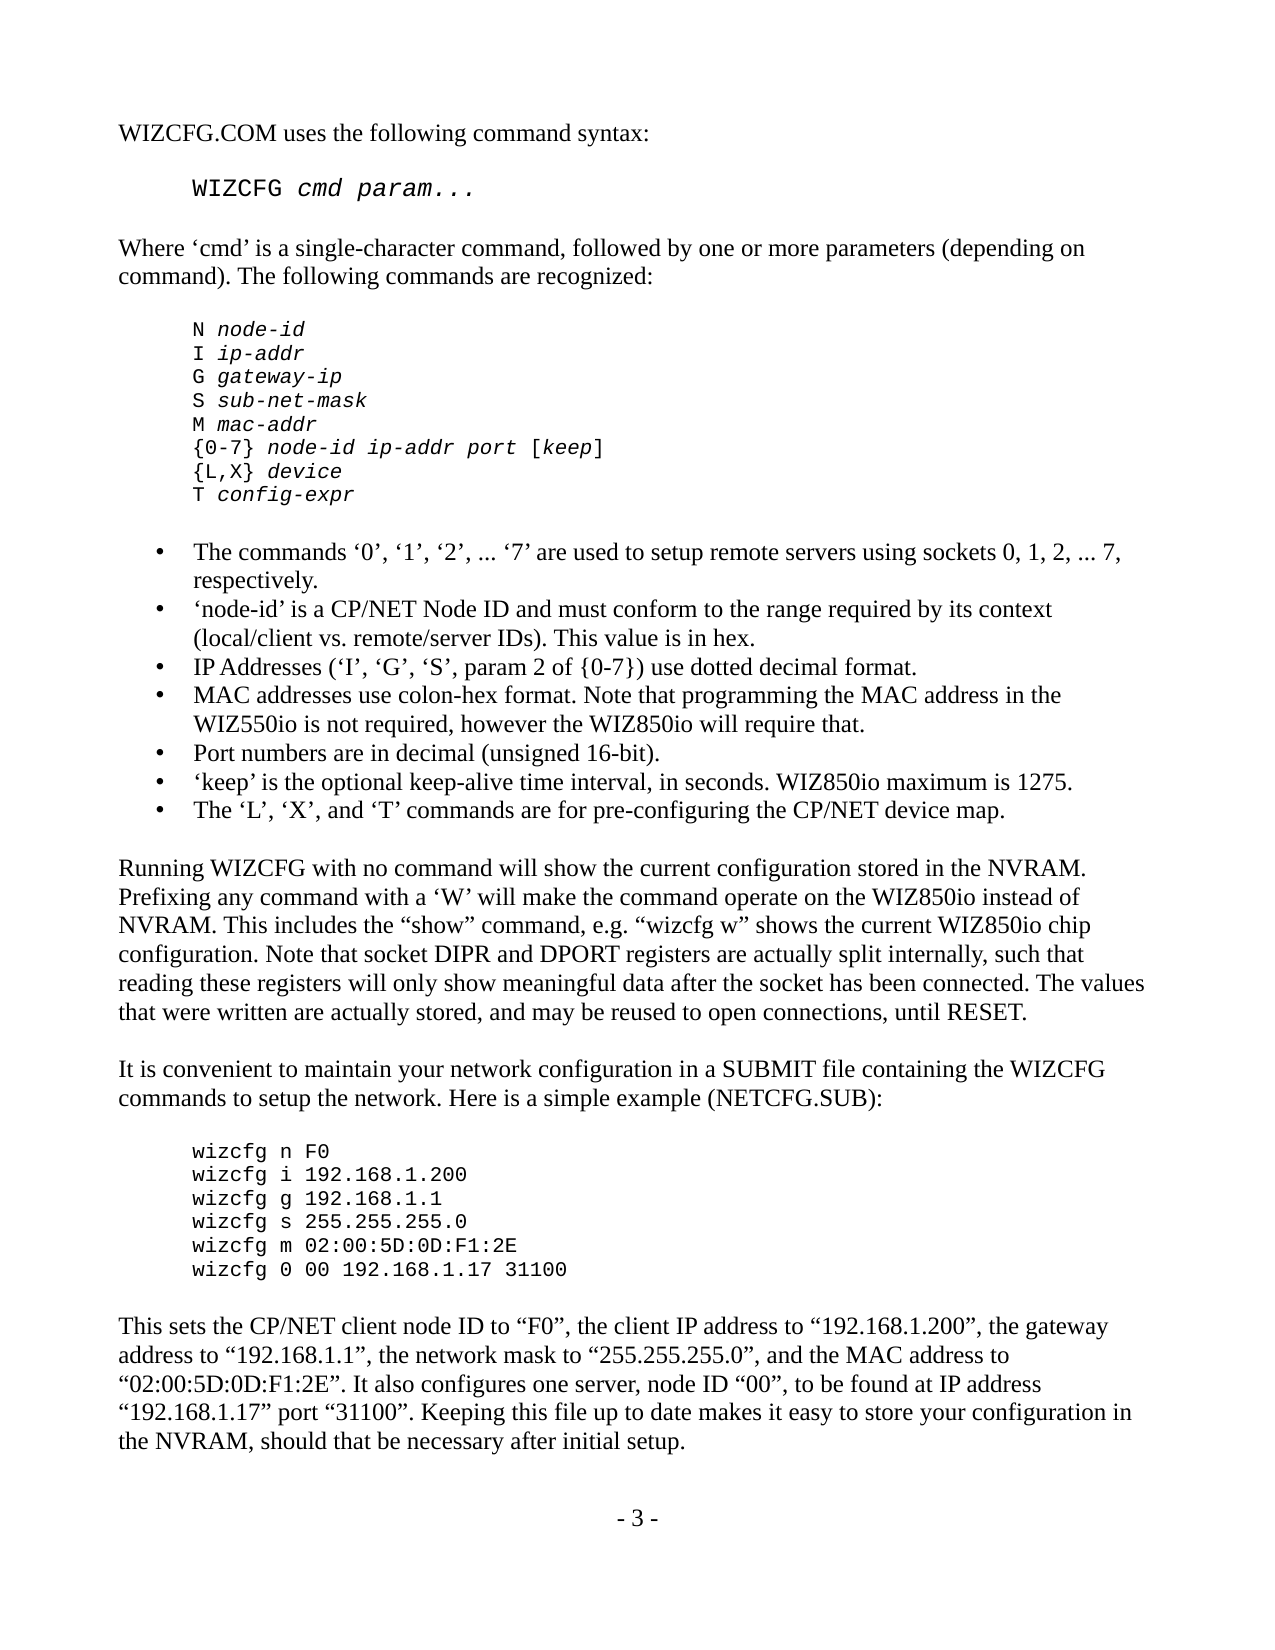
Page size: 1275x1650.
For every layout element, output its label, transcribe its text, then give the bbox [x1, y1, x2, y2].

text wizcfg n F0 [192, 1141, 1157, 1164]
text wizcfg g 192.168.1.1 [192, 1188, 1157, 1212]
text N node-id [192, 319, 1157, 343]
text S sub-net-mask [192, 390, 1157, 413]
text M mac-addr [192, 413, 1157, 437]
text Running WIZCFG with no command will show the current configuration stored in the NVRAM. Prefixing any command with a ‘W’ will make the command operate on the WIZ850io instead of NVRAM. This includes the “show” command, e.g. “wizcfg w” shows the current WIZ850io chip configuration. Note that socket DIPR and DPORT registers are actually split internally, such that reading these registers will only show meaningful data after the socket has been connected. The values that were written are actually stored, and may be reused to open connections, until RESET. [118, 853, 1157, 1026]
list ‘node-id’ is a CP/NET Node ID and must conform to the range required by its context (local/client vs. remote/server IDs). This value is in hex. [156, 594, 1157, 652]
list The commands ‘0’, ‘1’, ‘2’, ... ‘7’ are used to setup remote servers using sockets 0, 1, 2, ... 7, respectively. [156, 537, 1157, 594]
text wizcfg 0 00 192.168.1.17 31100 [192, 1259, 1157, 1282]
list Port numbers are in decimal (unsigned 16-bit). [156, 738, 1157, 767]
text WIZCFG cmd param... [192, 176, 1157, 204]
list MAC addresses use colon-hex format. Note that programming the MAC address in the WIZ550io is not required, however the WIZ850io will require that. [156, 681, 1157, 738]
text This sets the CP/NET client node ID to “F0”, the client IP address to “192.168.1.200”, the gateway address to “192.168.1.1”, the network mask to “255.255.255.0”, and the MAC address to “02:00:5D:0D:F1:2E”. It also configures one server, node ID “00”, to be found at IP address “192.168.1.17” port “31100”. Keeping this file up to date makes it easy to store your configuration in the NVRAM, should that be necessary after initial setup. [118, 1311, 1157, 1455]
text WIZCFG.COM uses the following command syntax: [118, 118, 1157, 147]
text wizcfg s 255.255.255.0 [192, 1212, 1157, 1235]
text wizcfg i 192.168.1.200 [192, 1164, 1157, 1188]
text I ip-addr [192, 343, 1157, 366]
text G gateway-ip [192, 366, 1157, 390]
list ‘keep’ is the optional keep-alive time interval, in seconds. WIZ850io maximum is 1275. [156, 767, 1157, 796]
text wizcfg m 02:00:5D:0D:F1:2E [192, 1235, 1157, 1259]
text {0-7} node-id ip-addr port [keep] [192, 437, 1157, 461]
list The ‘L’, ‘X’, and ‘T’ commands are for pre-configuring the CP/NET device map. [156, 796, 1157, 824]
text {L,X} device [192, 461, 1157, 484]
list IP Addresses (‘I’, ‘G’, ‘S’, param 2 of {0-7}) use dotted decimal format. [156, 652, 1157, 681]
text T config-expr [192, 484, 1157, 508]
text It is convenient to maintain your network configuration in a SUBMIT file containing the WIZCFG commands to setup the network. Here is a simple example (NETCFG.SUB): [118, 1054, 1157, 1112]
text Where ‘cmd’ is a single-character command, followed by one or more parameters (depending on command). The following commands are recognized: [118, 233, 1157, 290]
